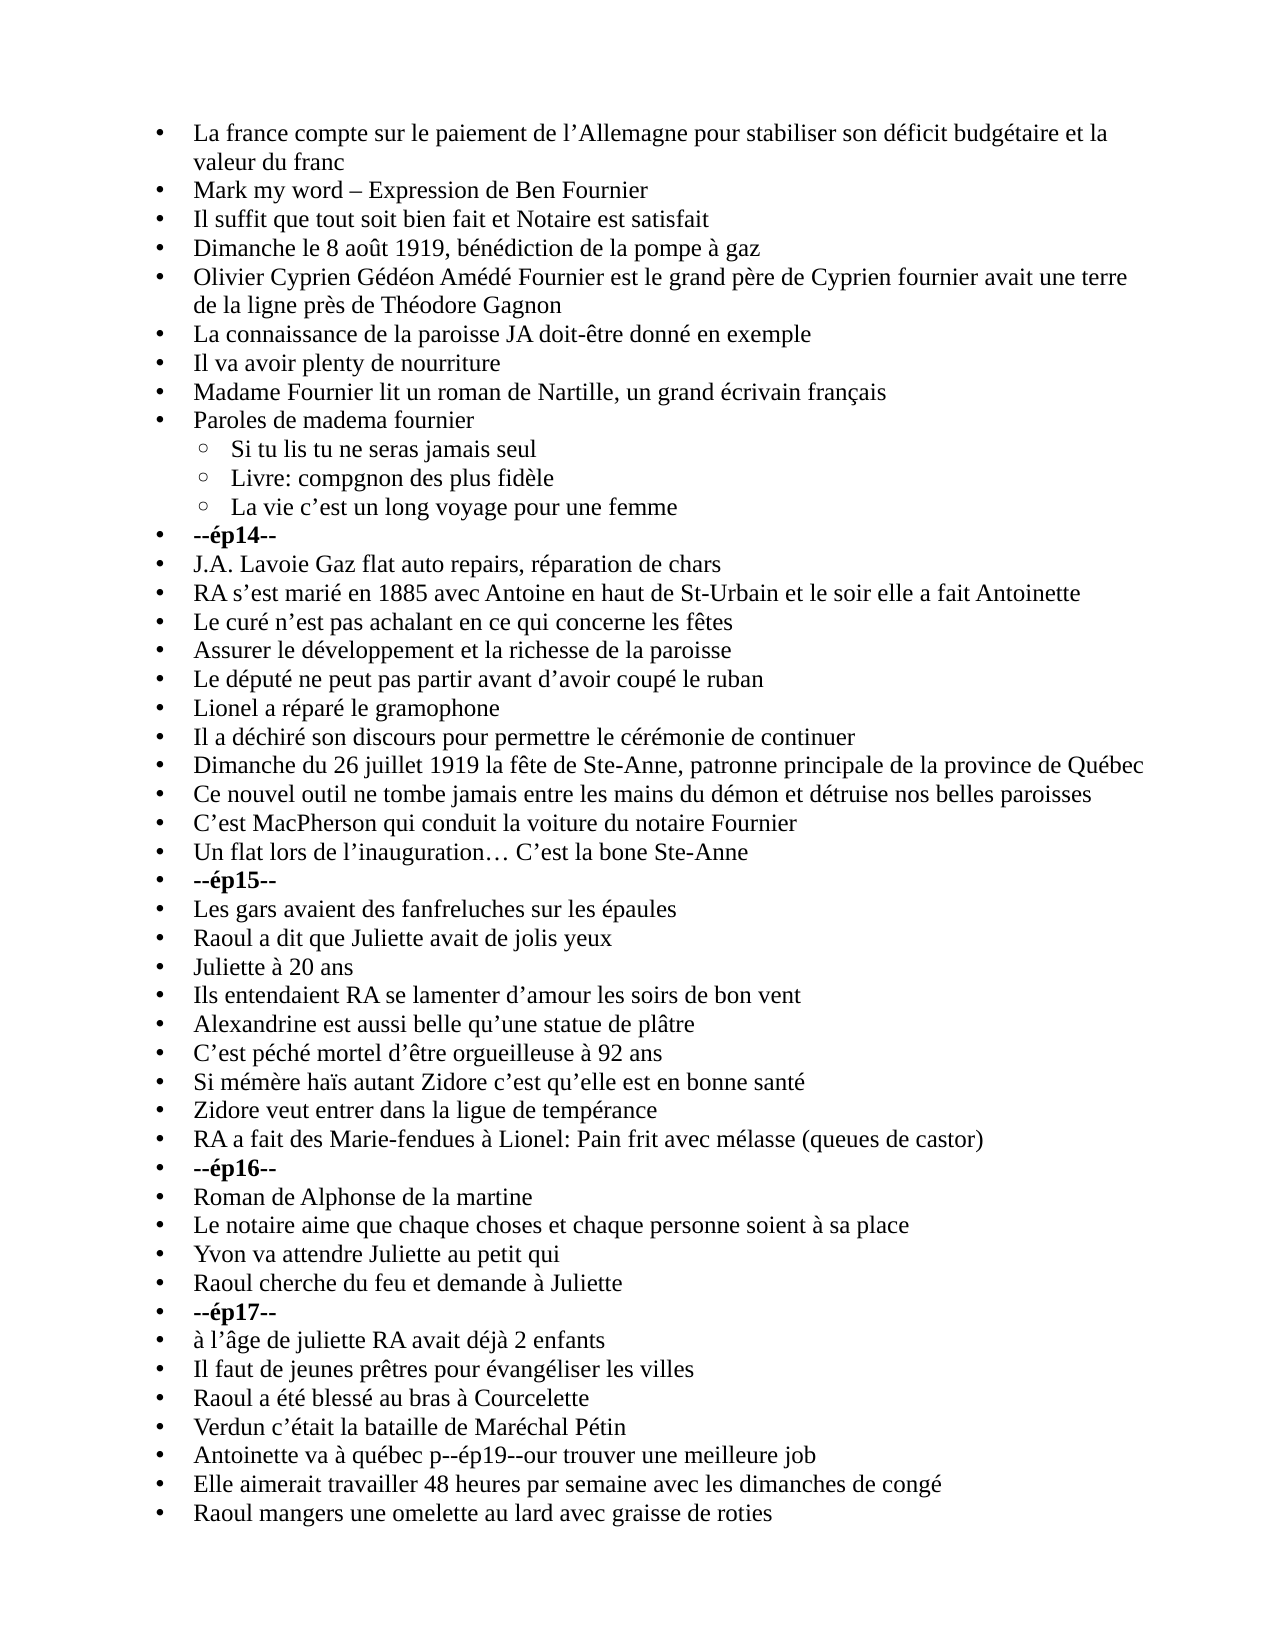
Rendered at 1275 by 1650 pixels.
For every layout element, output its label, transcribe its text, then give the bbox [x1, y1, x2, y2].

list Assurer le développement et la richesse de la paroisse [156, 636, 1157, 664]
list Elle aimerait travailler 48 heures par semaine avec les dimanches de congé [156, 1469, 1157, 1498]
list Olivier Cyprien Gédéon Amédé Fournier est le grand père de Cyprien fournier avait une terre de la ligne près de Théodore Gagnon [156, 262, 1157, 319]
list Paroles de madema fournier [156, 406, 1157, 434]
list Le curé n’est pas achalant en ce qui concerne les fêtes [156, 607, 1157, 636]
list Madame Fournier lit un roman de Nartille, un grand écrivain français [156, 377, 1157, 406]
list à l’âge de juliette RA avait déjà 2 enfants [156, 1326, 1157, 1354]
list Raoul mangers une omelette au lard avec graisse de roties [156, 1498, 1157, 1527]
list La connaissance de la paroisse JA doit-être donné en exemple [156, 319, 1157, 348]
list Ils entendaient RA se lamenter d’amour les soirs de bon vent [156, 981, 1157, 1009]
list Raoul a été blessé au bras à Courcelette [156, 1383, 1157, 1412]
list Verdun c’était la bataille de Maréchal Pétin [156, 1412, 1157, 1441]
list Lionel a réparé le gramophone [156, 693, 1157, 722]
list C’est MacPherson qui conduit la voiture du notaire Fournier [156, 808, 1157, 837]
list Si mémère haïs autant Zidore c’est qu’elle est en bonne santé [156, 1067, 1157, 1096]
list Zidore veut entrer dans la ligue de tempérance [156, 1096, 1157, 1124]
list J.A. Lavoie Gaz flat auto repairs, réparation de chars [156, 549, 1157, 578]
list RA a fait des Marie-fendues à Lionel: Pain frit avec mélasse (queues de castor) [156, 1124, 1157, 1153]
list Raoul a dit que Juliette avait de jolis yeux [156, 923, 1157, 952]
list La france compte sur le paiement de l’Allemagne pour stabiliser son déficit budgétaire et la valeur du franc [156, 118, 1157, 176]
list La vie c’est un long voyage pour une femme [193, 492, 1157, 521]
list Mark my word – Expression de Ben Fournier [156, 176, 1157, 204]
list Il suffit que tout soit bien fait et Notaire est satisfait [156, 204, 1157, 233]
list Le notaire aime que chaque choses et chaque personne soient à sa place [156, 1211, 1157, 1239]
list C’est péché mortel d’être orgueilleuse à 92 ans [156, 1038, 1157, 1067]
list RA s’est marié en 1885 avec Antoine en haut de St-Urbain et le soir elle a fait Antoinette [156, 578, 1157, 607]
list Livre: compgnon des plus fidèle [193, 463, 1157, 492]
list Alexandrine est aussi belle qu’une statue de plâtre [156, 1009, 1157, 1038]
list Dimanche du 26 juillet 1919 la fête de Ste-Anne, patronne principale de la province de Québec [156, 751, 1157, 779]
list Raoul cherche du feu et demande à Juliette [156, 1268, 1157, 1297]
list --ép16-- [156, 1153, 1157, 1182]
list Yvon va attendre Juliette au petit qui [156, 1239, 1157, 1268]
list --ép15-- [156, 866, 1157, 894]
list Si tu lis tu ne seras jamais seul [193, 434, 1157, 463]
list Il faut de jeunes prêtres pour évangéliser les villes [156, 1354, 1157, 1383]
list Dimanche le 8 août 1919, bénédiction de la pompe à gaz [156, 233, 1157, 262]
list Ce nouvel outil ne tombe jamais entre les mains du démon et détruise nos belles paroisses [156, 779, 1157, 808]
list Roman de Alphonse de la martine [156, 1182, 1157, 1211]
list --ép17-- [156, 1297, 1157, 1326]
list Les gars avaient des fanfreluches sur les épaules [156, 894, 1157, 923]
list Il va avoir plenty de nourriture [156, 348, 1157, 377]
list Le député ne peut pas partir avant d’avoir coupé le ruban [156, 664, 1157, 693]
list Un flat lors de l’inauguration… C’est la bone Ste-Anne [156, 837, 1157, 866]
list Il a déchiré son discours pour permettre le cérémonie de continuer [156, 722, 1157, 751]
list Juliette à 20 ans [156, 952, 1157, 981]
list --ép14-- [156, 521, 1157, 549]
list Antoinette va à québec p--ép19--our trouver une meilleure job [156, 1441, 1157, 1469]
